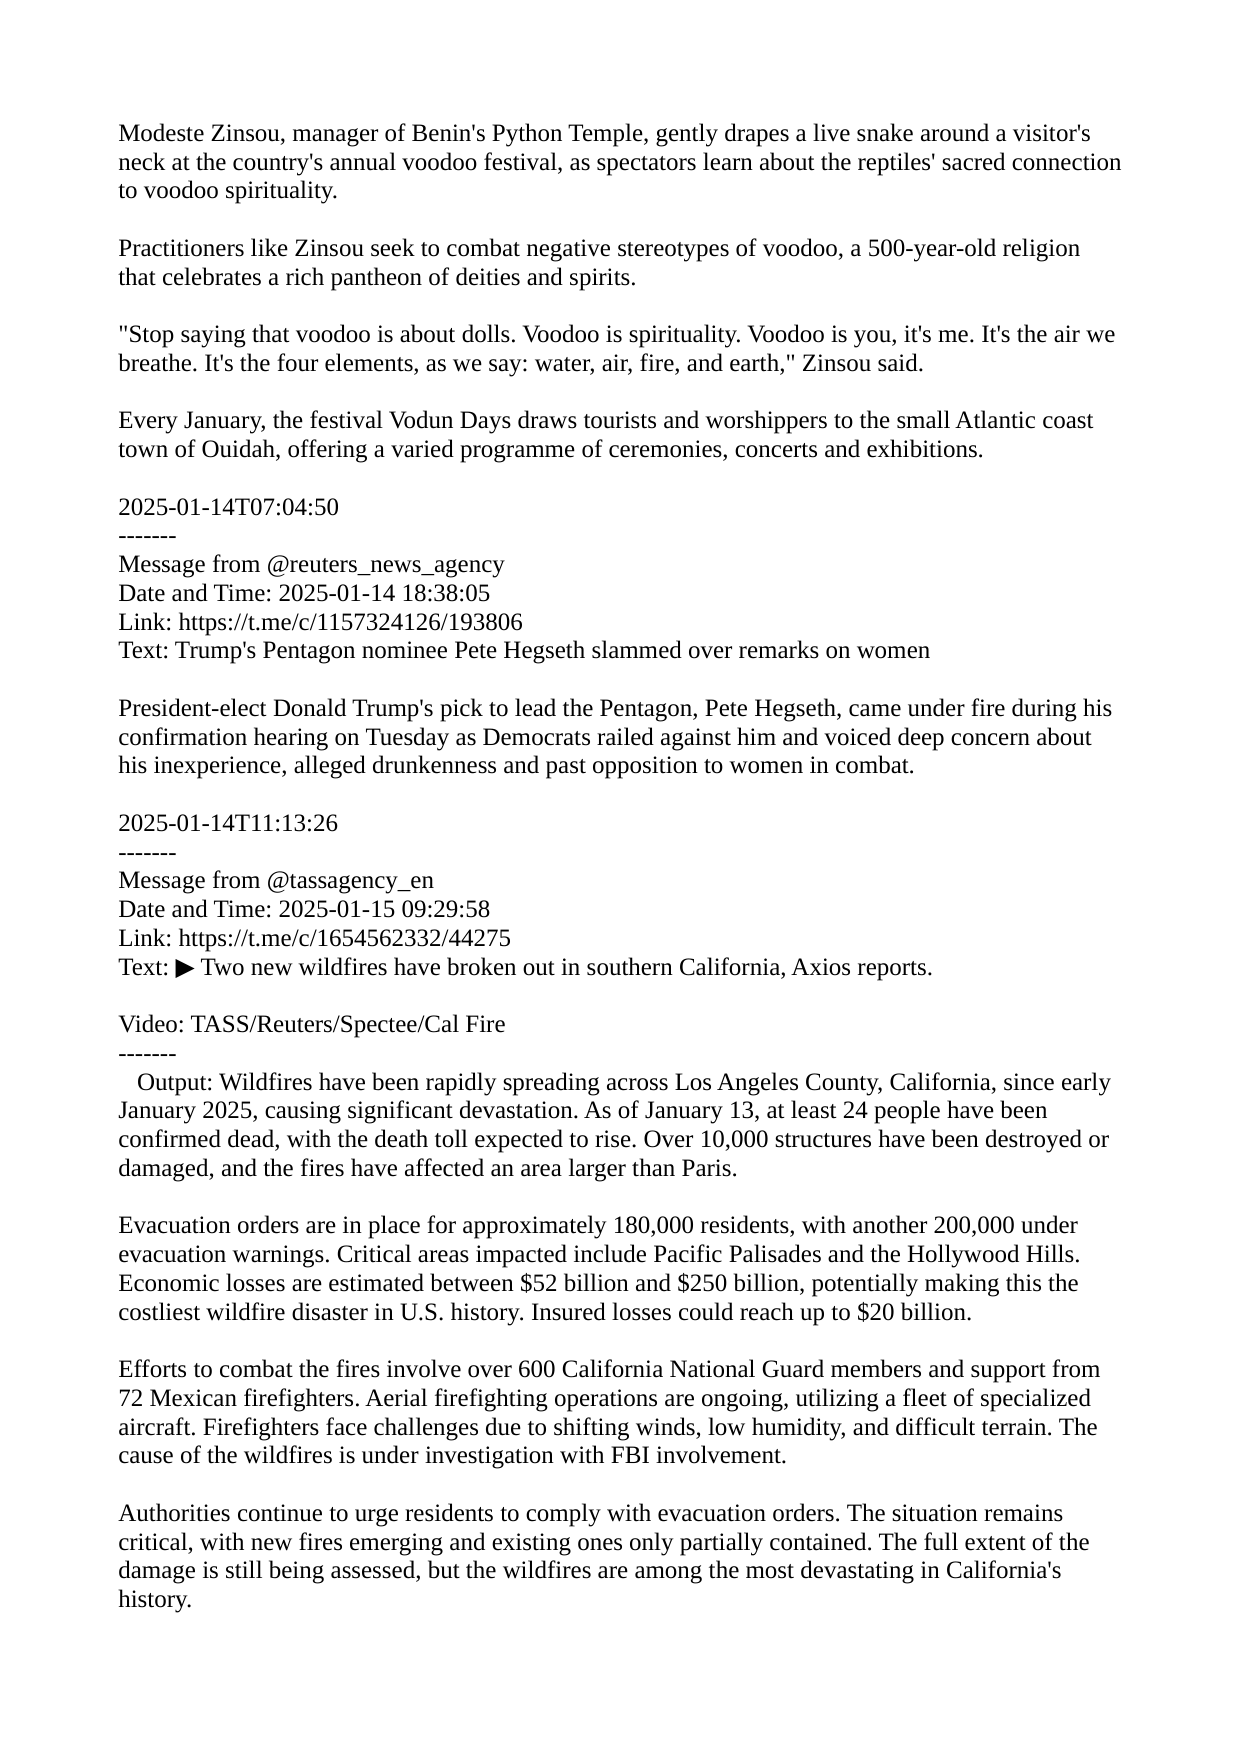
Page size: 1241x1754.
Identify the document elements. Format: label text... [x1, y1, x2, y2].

text Modeste Zinsou, manager of Benin's Python Temple, gently drapes a live snake around a visitor's neck at the country's annual voodoo festival, as spectators learn about the reptiles' sacred connection to voodoo spirituality. [118, 118, 1122, 204]
text Evacuation orders are in place for approximately 180,000 residents, with another 200,000 under evacuation warnings. Critical areas impacted include Pacific Palisades and the Hollywood Hills. Economic losses are estimated between $52 billion and $250 billion, potentially making this the costliest wildfire disaster in U.S. history. Insured losses could reach up to $20 billion. [118, 1211, 1122, 1326]
text Link: https://t.me/c/1654562332/44275 [118, 923, 1122, 952]
text 2025-01-14T07:04:50 [118, 492, 1122, 521]
text ------- [118, 521, 1122, 549]
text Date and Time: 2025-01-14 18:38:05 [118, 578, 1122, 607]
text President-elect Donald Trump's pick to lead the Pentagon, Pete Hegseth, came under fire during his confirmation hearing on Tuesday as Democrats railed against him and voiced deep concern about his inexperience, alleged drunkenness and past opposition to women in combat. [118, 693, 1122, 779]
text Video: TASS/Reuters/Spectee/Cal Fire [118, 1009, 1122, 1038]
text Link: https://t.me/c/1157324126/193806 [118, 607, 1122, 636]
text Authorities continue to urge residents to comply with evacuation orders. The situation remains critical, with new fires emerging and existing ones only partially contained. The full extent of the damage is still being assessed, but the wildfires are among the most devastating in California's history. [118, 1498, 1122, 1613]
text 2025-01-14T11:13:26 [118, 808, 1122, 837]
text ------- [118, 1038, 1122, 1067]
text Output: Wildfires have been rapidly spreading across Los Angeles County, California, since early January 2025, causing significant devastation. As of January 13, at least 24 people have been confirmed dead, with the death toll expected to rise. Over 10,000 structures have been destroyed or damaged, and the fires have affected an area larger than Paris. [118, 1067, 1122, 1182]
text Date and Time: 2025-01-15 09:29:58 [118, 894, 1122, 923]
text Practitioners like Zinsou seek to combat negative stereotypes of voodoo, a 500-year-old religion that celebrates a rich pantheon of deities and spirits. [118, 233, 1122, 291]
text Text: ▶️ Two new wildfires have broken out in southern California, Axios reports. [118, 952, 1122, 981]
text Every January, the festival Vodun Days draws tourists and worshippers to the small Atlantic coast town of Ouidah, offering a varied programme of ceremonies, concerts and exhibitions. [118, 406, 1122, 463]
text Text: Trump's Pentagon nominee Pete Hegseth slammed over remarks on women [118, 636, 1122, 664]
text Message from @tassagency_en [118, 866, 1122, 894]
text Message from @reuters_news_agency [118, 549, 1122, 578]
text "Stop saying that voodoo is about dolls. Voodoo is spirituality. Voodoo is you, it's me. It's the air we breathe. It's the four elements, as we say: water, air, fire, and earth," Zinsou said. [118, 319, 1122, 377]
text ------- [118, 837, 1122, 866]
text Efforts to combat the fires involve over 600 California National Guard members and support from 72 Mexican firefighters. Aerial firefighting operations are ongoing, utilizing a fleet of specialized aircraft. Firefighters face challenges due to shifting winds, low humidity, and difficult terrain. The cause of the wildfires is under investigation with FBI involvement. [118, 1354, 1122, 1469]
